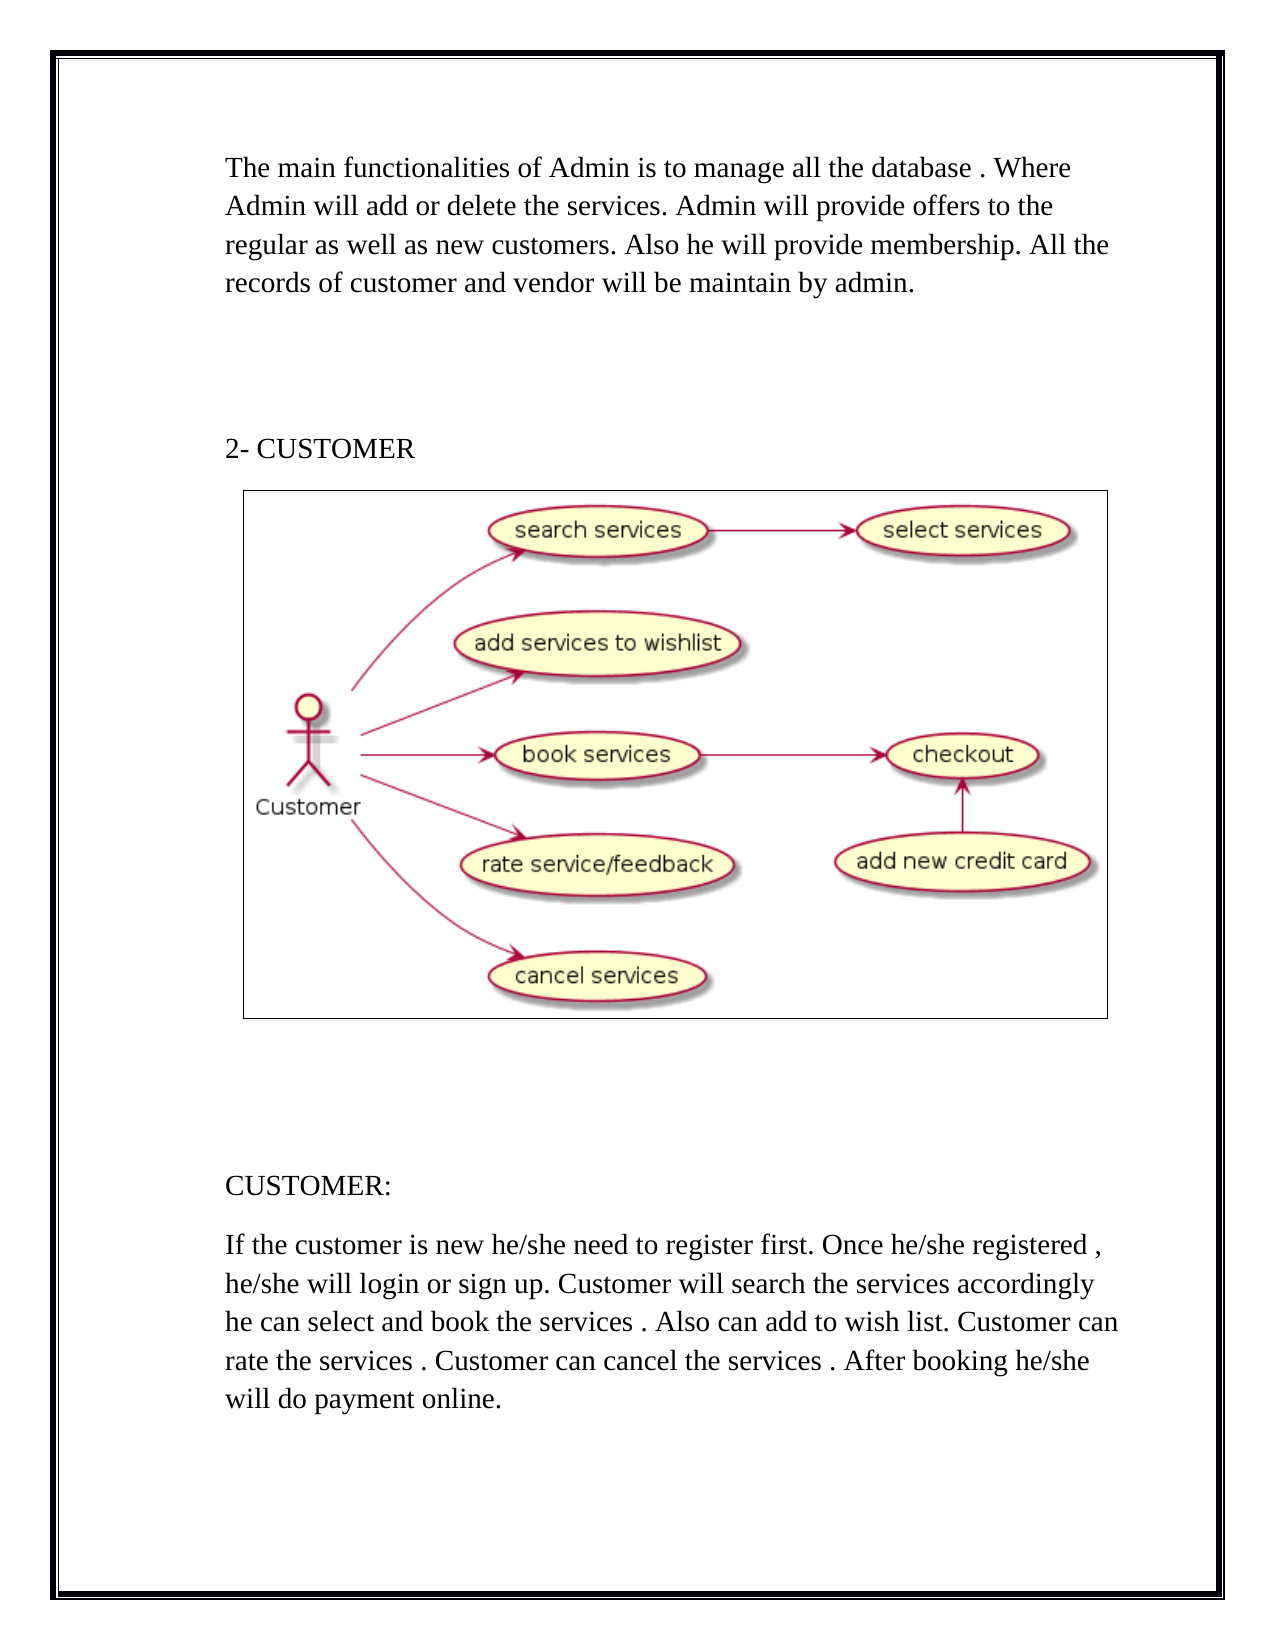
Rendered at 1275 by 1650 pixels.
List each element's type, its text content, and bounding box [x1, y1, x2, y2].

picture [246, 493, 1104, 1016]
text 2- CUSTOMER [225, 431, 1125, 464]
text If the customer is new he/she need to register first. Once he/she registered , he/she will login or sign up. Customer will search the services accordingly he can select and book the services . Also can add to wish list. Customer can rate the services . Customer can cancel the services . After booking he/she will do payment online. [225, 1227, 1125, 1415]
text The main functionalities of Admin is to manage all the database . Where Admin will add or delete the services. Admin will provide offers to the regular as well as new customers. Also he will provide membership. All the records of customer and vendor will be maintain by admin. [225, 150, 1125, 299]
text CUSTOMER: [225, 1168, 1125, 1202]
